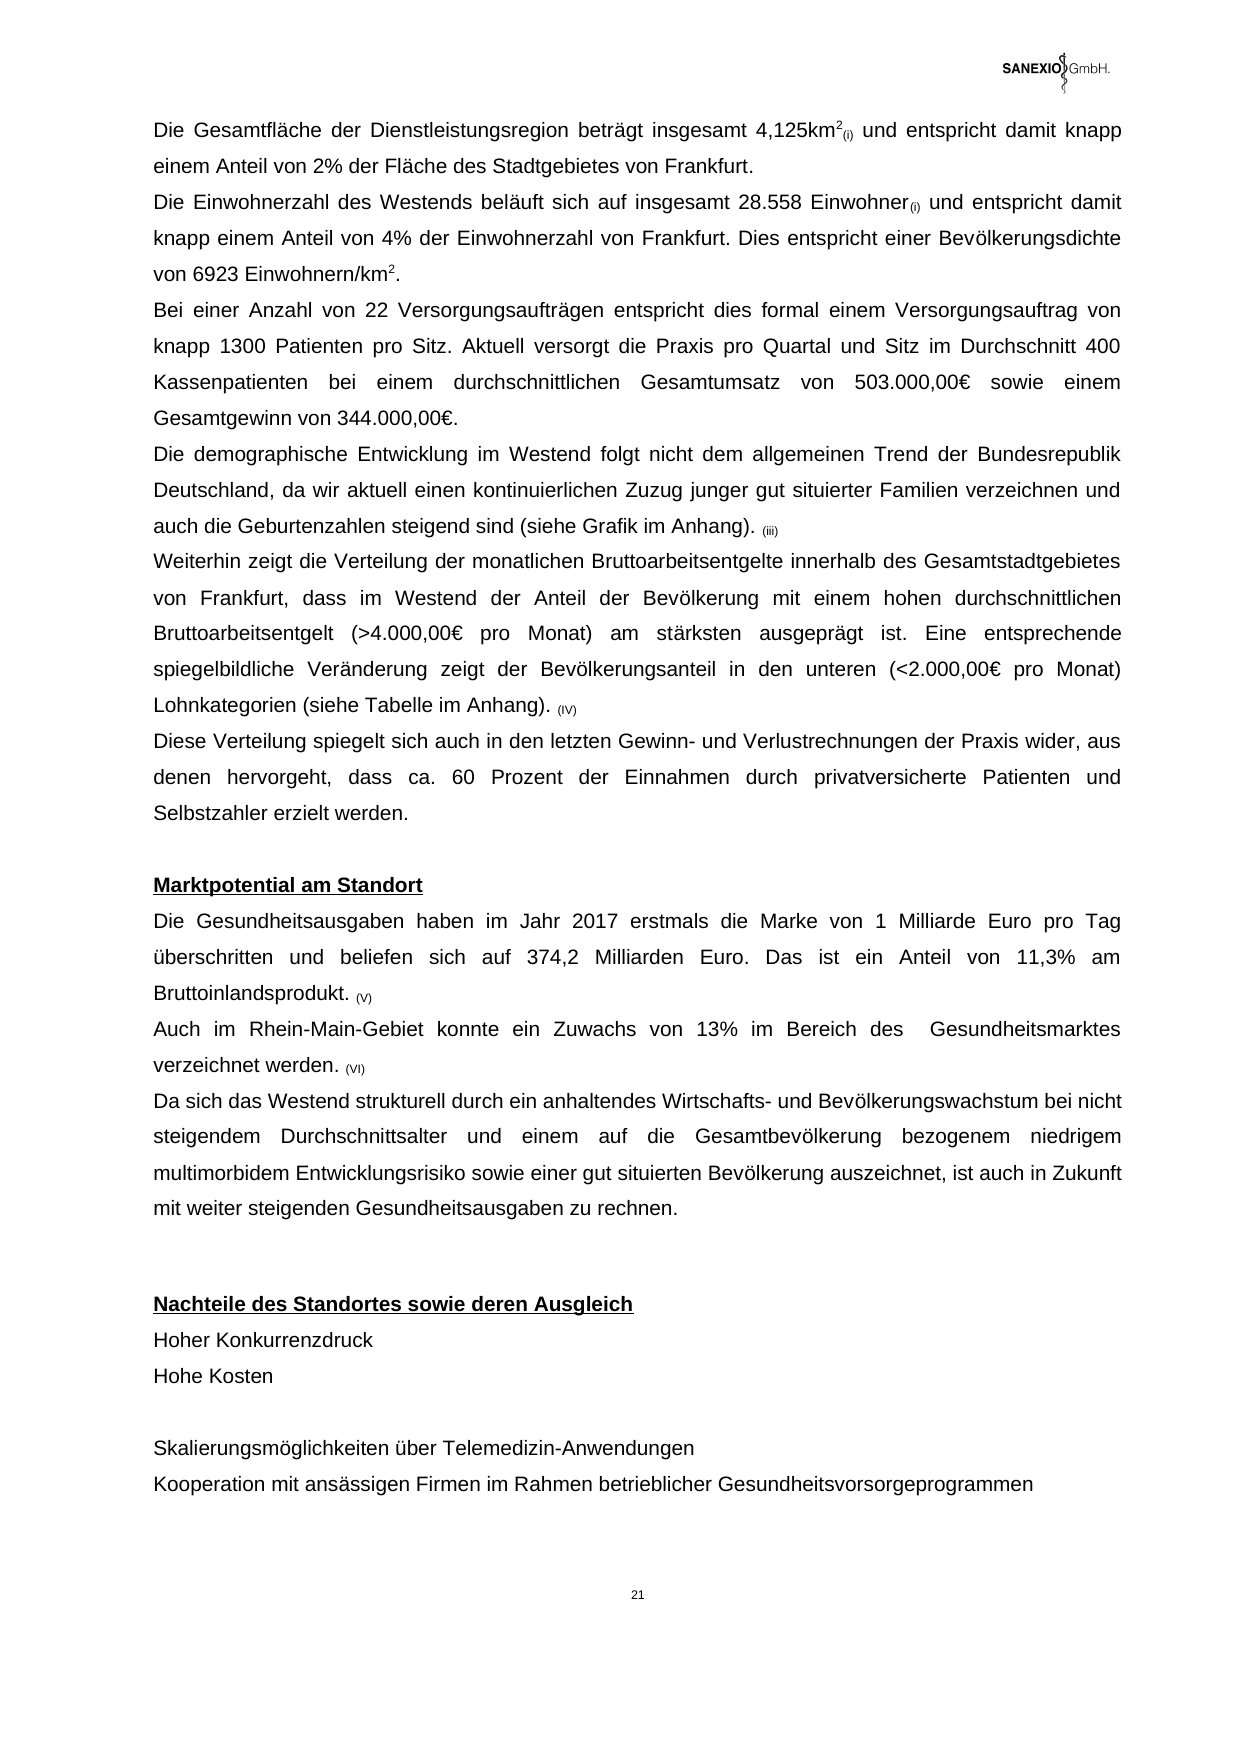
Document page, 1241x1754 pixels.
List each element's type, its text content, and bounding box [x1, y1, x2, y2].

text Die demographische Entwicklung im Westend folgt nicht dem allgemeinen Trend der Bundesrepublik Deutschland, da wir aktuell einen kontinuierlichen Zuzug junger gut situierter Familien verzeichnen und auch die Geburtenzahlen steigend sind (siehe Grafik im Anhang). (iii) [153, 442, 1122, 537]
subtitle Marktpotential am Standort [153, 873, 1122, 897]
picture [1002, 52, 1110, 94]
text Auch im Rhein-Main-Gebiet konnte ein Zuwachs von 13% im Bereich des Gesundheitsmarktes verzeichnet werden. (VI) [153, 1017, 1122, 1076]
text Kooperation mit ansässigen Firmen im Rahmen betrieblicher Gesundheitsvorsorgeprogrammen [153, 1472, 1122, 1496]
text Skalierungsmöglichkeiten über Telemedizin-Anwendungen [153, 1436, 1122, 1460]
text Die Gesamtfläche der Dienstleistungsregion beträgt insgesamt 4,125km2(i) und entspricht damit knapp einem Anteil von 2% der Fläche des Stadtgebietes von Frankfurt. [153, 118, 1122, 178]
text Hoher Konkurrenzdruck [153, 1328, 1122, 1352]
text Diese Verteilung spiegelt sich auch in den letzten Gewinn- und Verlustrechnungen der Praxis wider, aus denen hervorgeht, dass ca. 60 Prozent der Einnahmen durch privatversicherte Patienten und Selbstzahler erzielt werden. [153, 729, 1122, 825]
text Die Einwohnerzahl des Westends beläuft sich auf insgesamt 28.558 Einwohner(i) und entspricht damit knapp einem Anteil von 4% der Einwohnerzahl von Frankfurt. Dies entspricht einer Bevölkerungsdichte von 6923 Einwohnern/km2. [153, 190, 1122, 286]
text Weiterhin zeigt die Verteilung der monatlichen Bruttoarbeitsentgelte innerhalb des Gesamtstadtgebietes von Frankfurt, dass im Westend der Anteil der Bevölkerung mit einem hohen durchschnittlichen Bruttoarbeitsentgelt (>4.000,00€ pro Monat) am stärksten ausgeprägt ist. Eine entsprechende spiegelbildliche Veränderung zeigt der Bevölkerungsanteil in den unteren (<2.000,00€ pro Monat) Lohnkategorien (siehe Tabelle im Anhang). (IV) [153, 549, 1122, 717]
text Hohe Kosten [153, 1364, 1122, 1388]
text Bei einer Anzahl von 22 Versorgungsaufträgen entspricht dies formal einem Versorgungsauftrag von knapp 1300 Patienten pro Sitz. Aktuell versorgt die Praxis pro Quartal und Sitz im Durchschnitt 400 Kassenpatienten bei einem durchschnittlichen Gesamtumsatz von 503.000,00€ sowie einem Gesamtgewinn von 344.000,00€. [153, 298, 1122, 429]
text Da sich das Westend strukturell durch ein anhaltendes Wirtschafts- und Bevölkerungswachstum bei nicht steigendem Durchschnittsalter und einem auf die Gesamtbevölkerung bezogenem niedrigem multimorbidem Entwicklungsrisiko sowie einer gut situierten Bevölkerung auszeichnet, ist auch in Zukunft mit weiter steigenden Gesundheitsausgaben zu rechnen. [153, 1088, 1122, 1220]
subtitle Nachteile des Standortes sowie deren Ausgleich [153, 1292, 1122, 1316]
text Die Gesundheitsausgaben haben im Jahr 2017 erstmals die Marke von 1 Milliarde Euro pro Tag überschritten und beliefen sich auf 374,2 Milliarden Euro. Das ist ein Anteil von 11,3% am Bruttoinlandsprodukt. (V) [153, 909, 1122, 1004]
